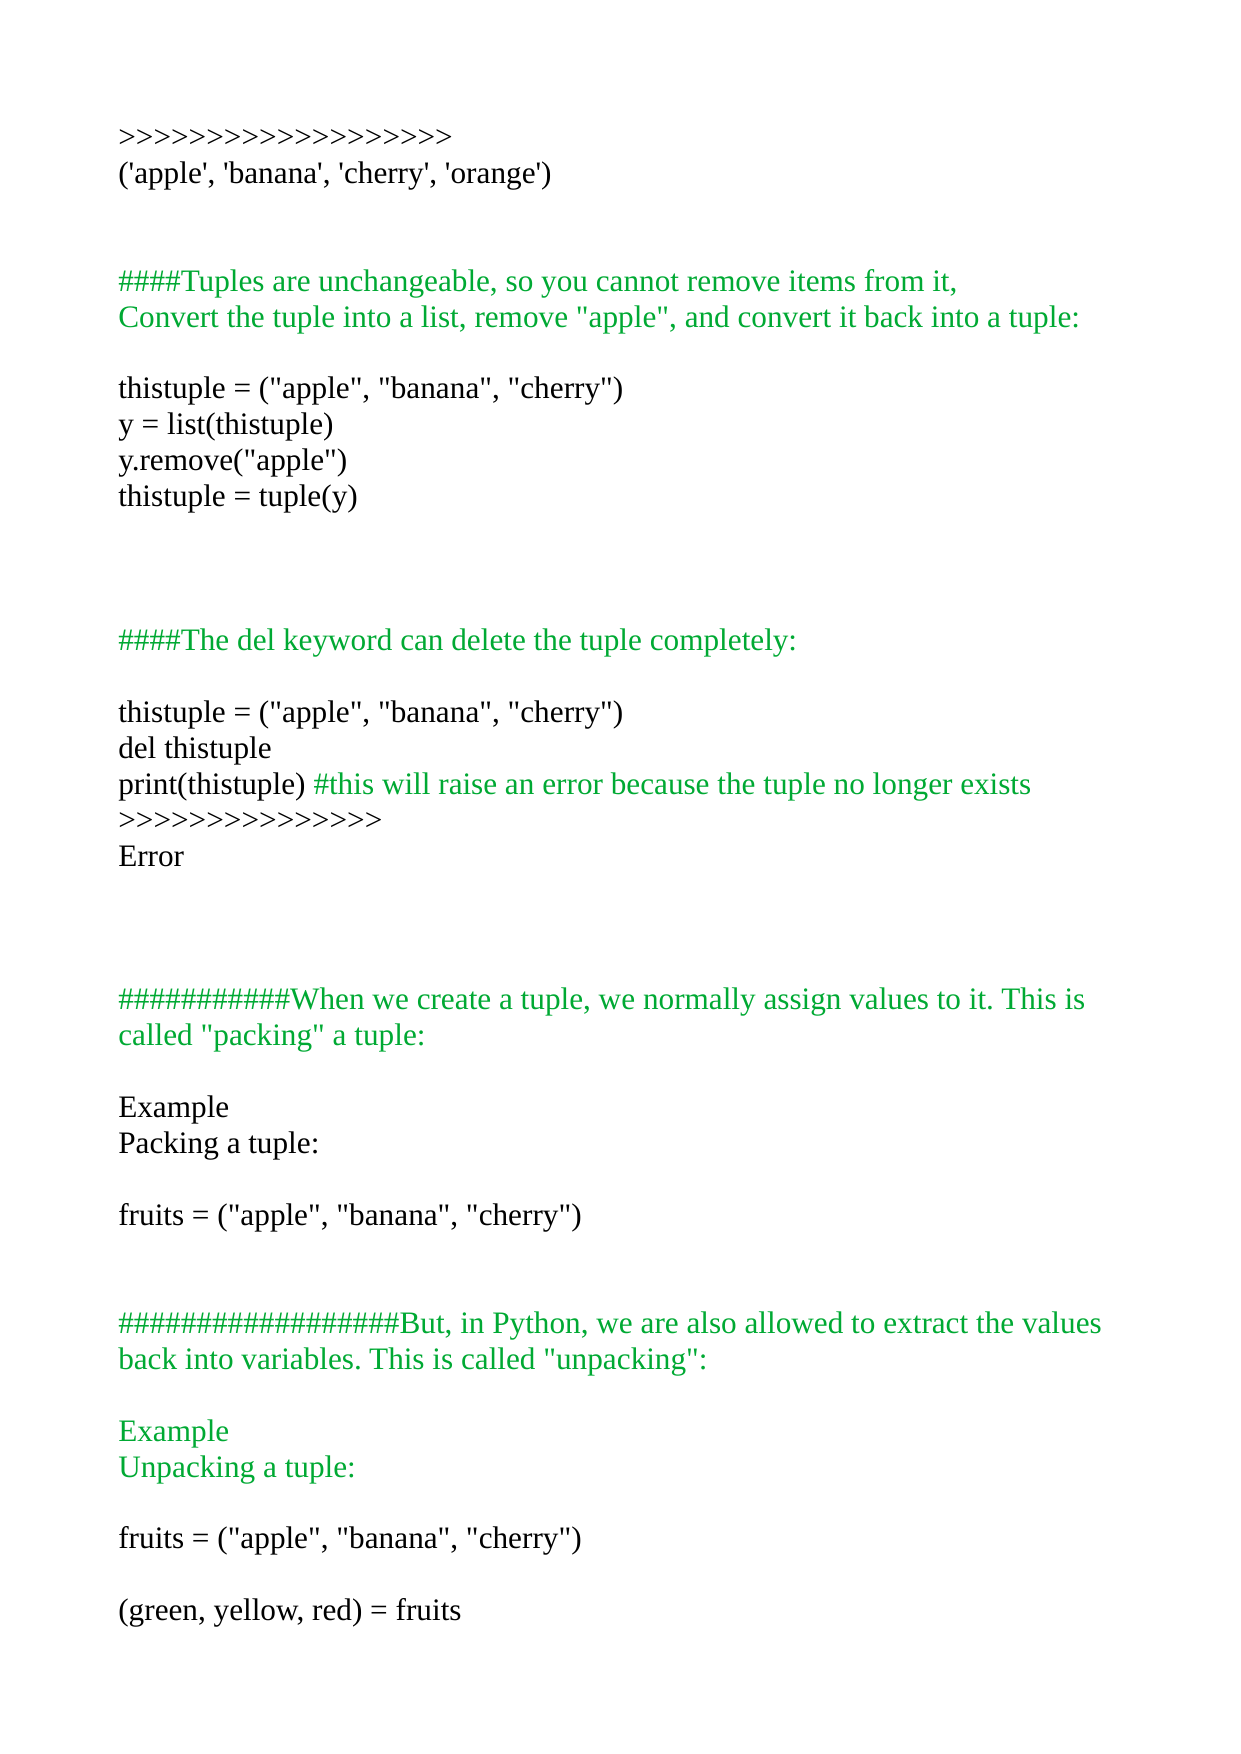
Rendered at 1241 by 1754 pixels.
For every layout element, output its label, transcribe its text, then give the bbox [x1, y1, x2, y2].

text del thistuple [118, 729, 1122, 765]
text ####The del keyword can delete the tuple completely: [118, 621, 1122, 657]
text >>>>>>>>>>>>>>>>>>> [118, 118, 1122, 154]
text Unpacking a tuple: [118, 1448, 1122, 1484]
text print(thistuple) #this will raise an error because the tuple no longer exists [118, 765, 1122, 801]
text Error [118, 837, 1122, 873]
text thistuple = ("apple", "banana", "cherry") [118, 370, 1122, 406]
text Example [118, 1412, 1122, 1448]
text Convert the tuple into a list, remove "apple", and convert it back into a tuple: [118, 298, 1122, 334]
text thistuple = tuple(y) [118, 477, 1122, 513]
text >>>>>>>>>>>>>>> [118, 801, 1122, 837]
text Packing a tuple: [118, 1124, 1122, 1160]
text fruits = ("apple", "banana", "cherry") [118, 1520, 1122, 1556]
text ####Tuples are unchangeable, so you cannot remove items from it, [118, 262, 1122, 298]
text (green, yellow, red) = fruits [118, 1592, 1122, 1627]
text fruits = ("apple", "banana", "cherry") [118, 1196, 1122, 1232]
text thistuple = ("apple", "banana", "cherry") [118, 693, 1122, 729]
text ###########When we create a tuple, we normally assign values to it. This is called "packing" a tuple: [118, 981, 1122, 1052]
text y = list(thistuple) [118, 406, 1122, 442]
text y.remove("apple") [118, 442, 1122, 477]
text Example [118, 1088, 1122, 1124]
text ##################But, in Python, we are also allowed to extract the values back into variables. This is called "unpacking": [118, 1304, 1122, 1376]
text ('apple', 'banana', 'cherry', 'orange') [118, 154, 1122, 190]
